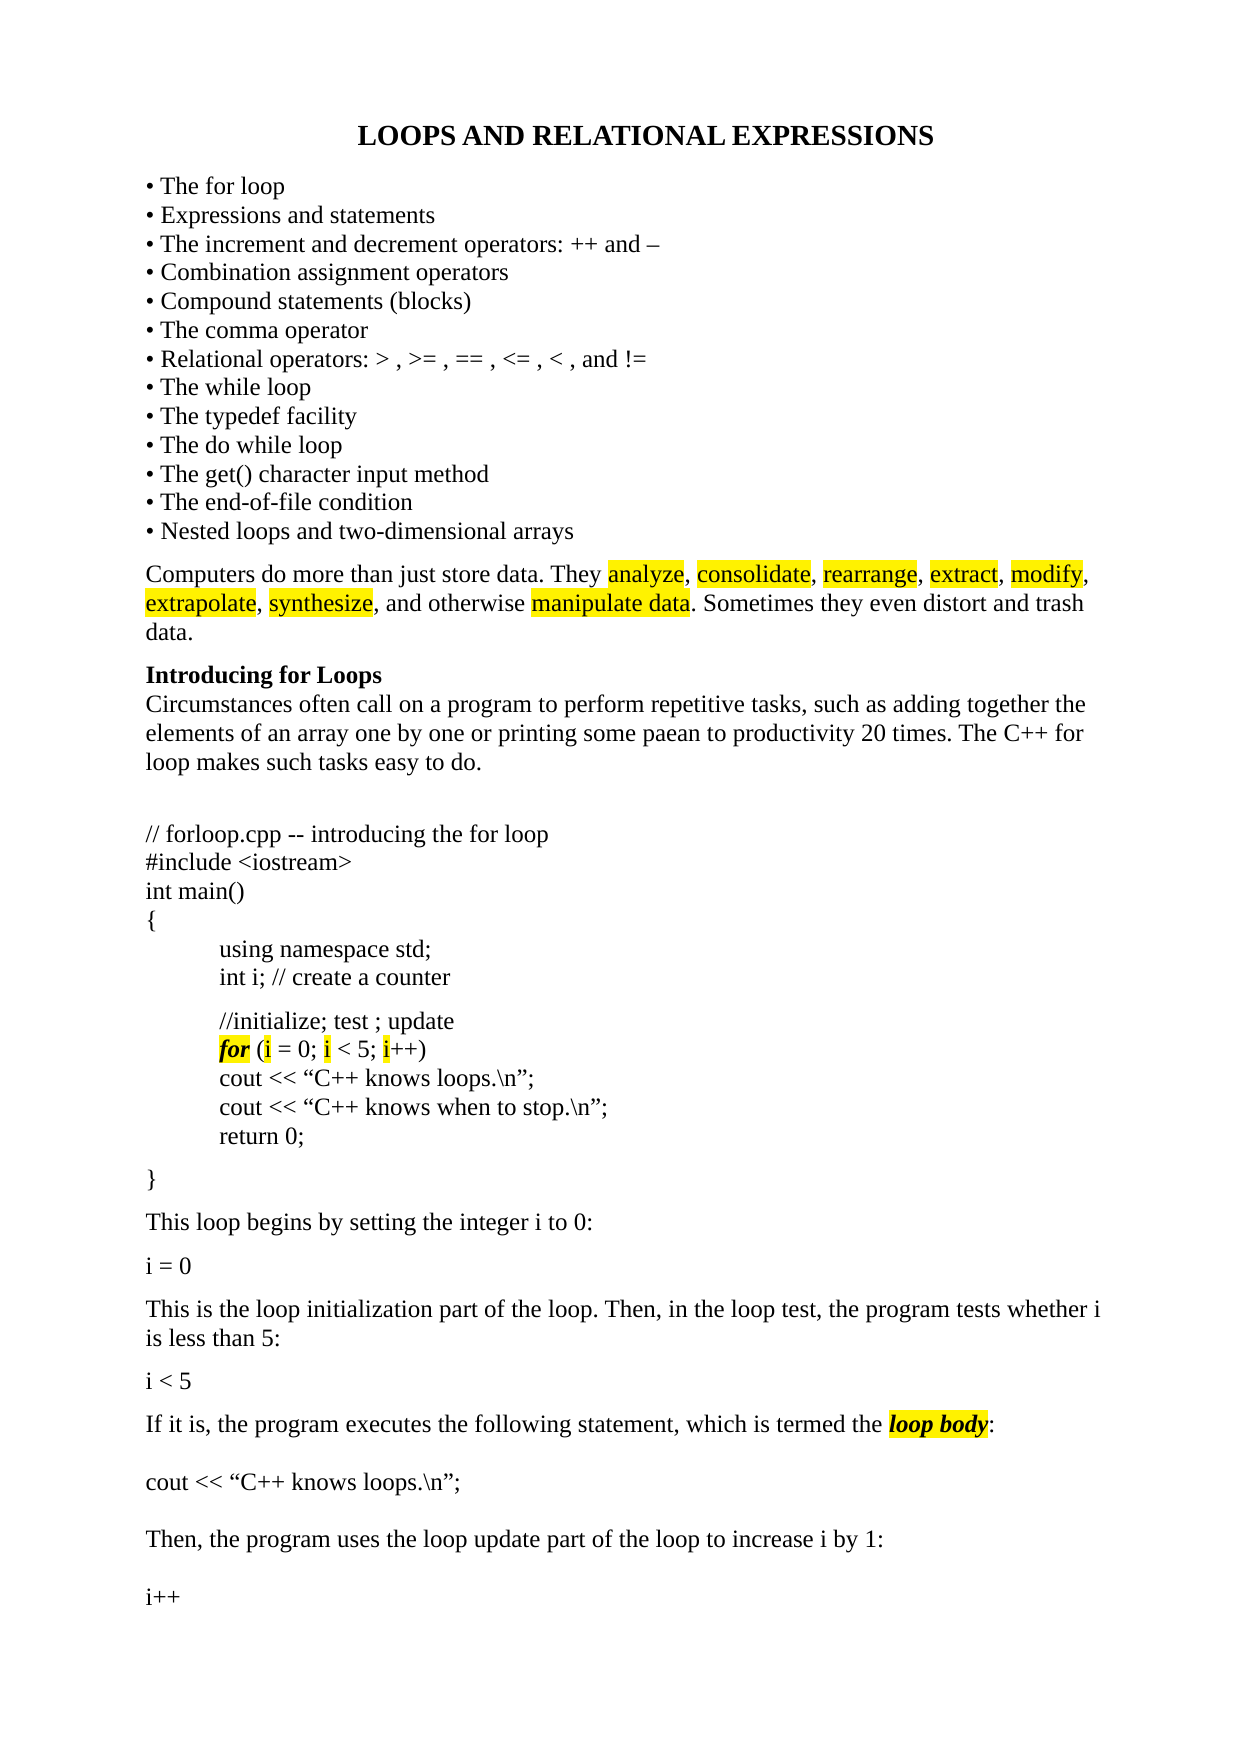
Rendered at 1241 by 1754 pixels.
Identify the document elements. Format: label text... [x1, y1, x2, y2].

text //initialize; test ; update for (i = 0; i < 5; i++) cout << “C++ knows loops.\n”; cout << “C++ knows when to stop.\n”; return 0; [145, 1006, 1102, 1149]
text i = 0 [145, 1251, 1102, 1279]
text Computers do more than just store data. They analyze, consolidate, rearrange, extract, modify, extrapolate, synthesize, and otherwise manipulate data. Sometimes they even distort and trash data. [145, 559, 1102, 646]
text Introducing for Loops Circumstances often call on a program to perform repetitive tasks, such as adding together the [145, 660, 1102, 718]
text i++ [145, 1582, 1102, 1611]
text cout << “C++ knows loops.\n”; [145, 1467, 1102, 1496]
text // forloop.cpp -- introducing the for loop #include <iostream> int main() { using namespace std; int i; // create a counter [145, 819, 1102, 991]
text loop makes such tasks easy to do. [145, 747, 1102, 775]
text This loop begins by setting the integer i to 0: [145, 1207, 1102, 1236]
text elements of an array one by one or printing some paean to productivity 20 times. The C++ for [145, 718, 1102, 747]
text LOOPS AND RELATIONAL EXPRESSIONS [145, 118, 1102, 152]
text If it is, the program executes the following statement, which is termed the loop body: [145, 1409, 1102, 1438]
text This is the loop initialization part of the loop. Then, in the loop test, the program tests whether i is less than 5: [145, 1294, 1102, 1352]
text Then, the program uses the loop update part of the loop to increase i by 1: [145, 1524, 1102, 1553]
text • The for loop • Expressions and statements • The increment and decrement operators: ++ and – • Combination assignment operators • Compound statements (blocks) • The comma operator • Relational operators: > , >= , == , <= , < , and != • The while loop • The typedef facility • The do while loop • The get() character input method • The end-of-file condition • Nested loops and two-dimensional arrays [145, 171, 1102, 545]
text } [145, 1164, 1102, 1193]
text i < 5 [145, 1366, 1102, 1395]
